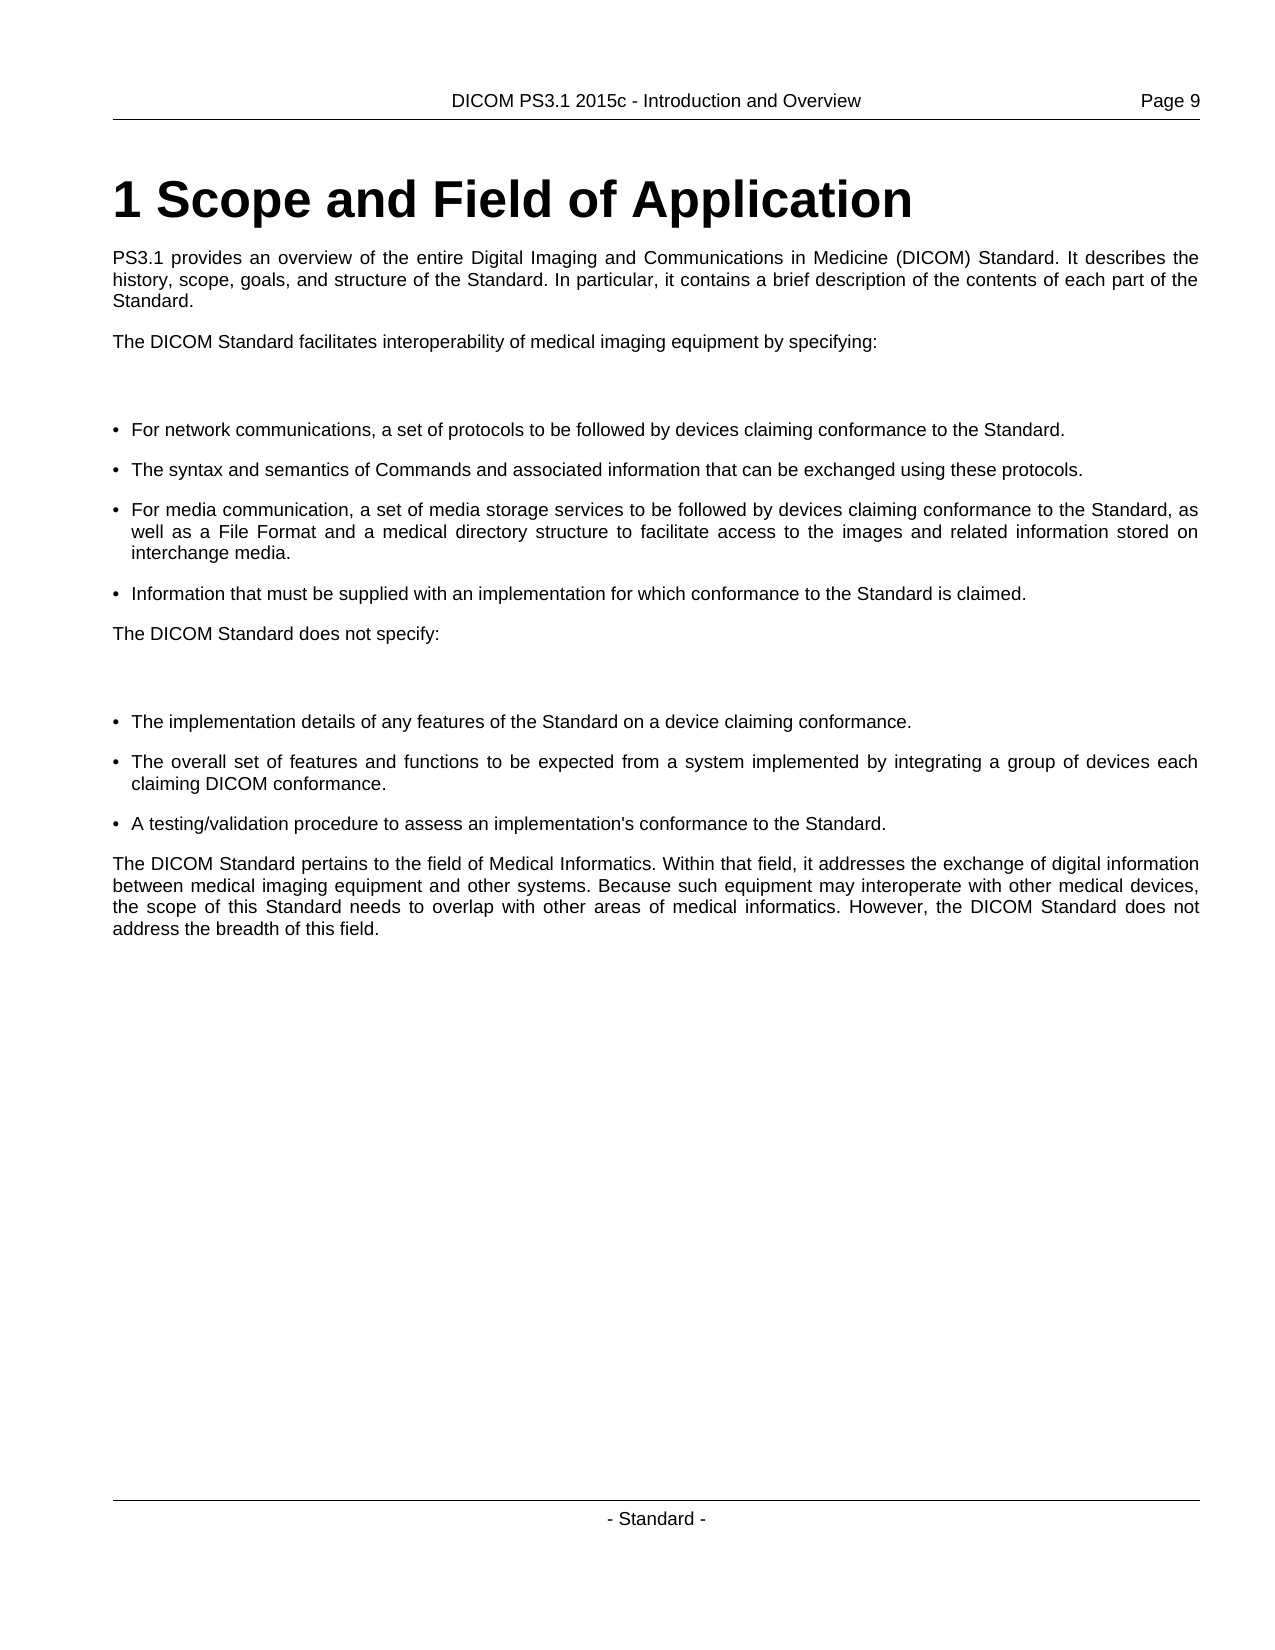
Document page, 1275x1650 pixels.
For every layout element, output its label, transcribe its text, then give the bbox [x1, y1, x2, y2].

text The DICOM Standard does not specify: [112, 623, 1200, 644]
text The DICOM Standard pertains to the field of Medical Informatics. Within that field, it addresses the exchange of digital information between medical imaging equipment and other systems. Because such equipment may interoperate with other medical devices, the scope of this Standard needs to overlap with other areas of medical informatics. However, the DICOM Standard does not address the breadth of this field. [112, 853, 1200, 939]
text The DICOM Standard facilitates interoperability of medical imaging equipment by specifying: [112, 331, 1200, 352]
list The syntax and semantics of Commands and associated information that can be exchanged using these protocols. [112, 459, 1200, 480]
text PS3.1 provides an overview of the entire Digital Imaging and Communications in Medicine (DICOM) Standard. It describes the history, scope, goals, and structure of the Standard. In particular, it contains a brief description of the contents of each part of the Standard. [112, 247, 1200, 312]
text 1 Scope and Field of Application [112, 169, 1200, 228]
list For network communications, a set of protocols to be followed by devices claiming conformance to the Standard. [112, 418, 1200, 440]
list Information that must be supplied with an implementation for which conformance to the Standard is claimed. [112, 582, 1200, 604]
list For media communication, a set of media storage services to be followed by devices claiming conformance to the Standard, as well as a File Format and a medical directory structure to facilitate access to the images and related information stored on interchange media. [112, 499, 1200, 564]
list The overall set of features and functions to be expected from a system implemented by integrating a group of devices each claiming DICOM conformance. [112, 751, 1200, 794]
list A testing/validation procedure to assess an implementation's conformance to the Standard. [112, 813, 1200, 834]
list The implementation details of any features of the Standard on a device claiming conformance. [112, 711, 1200, 732]
